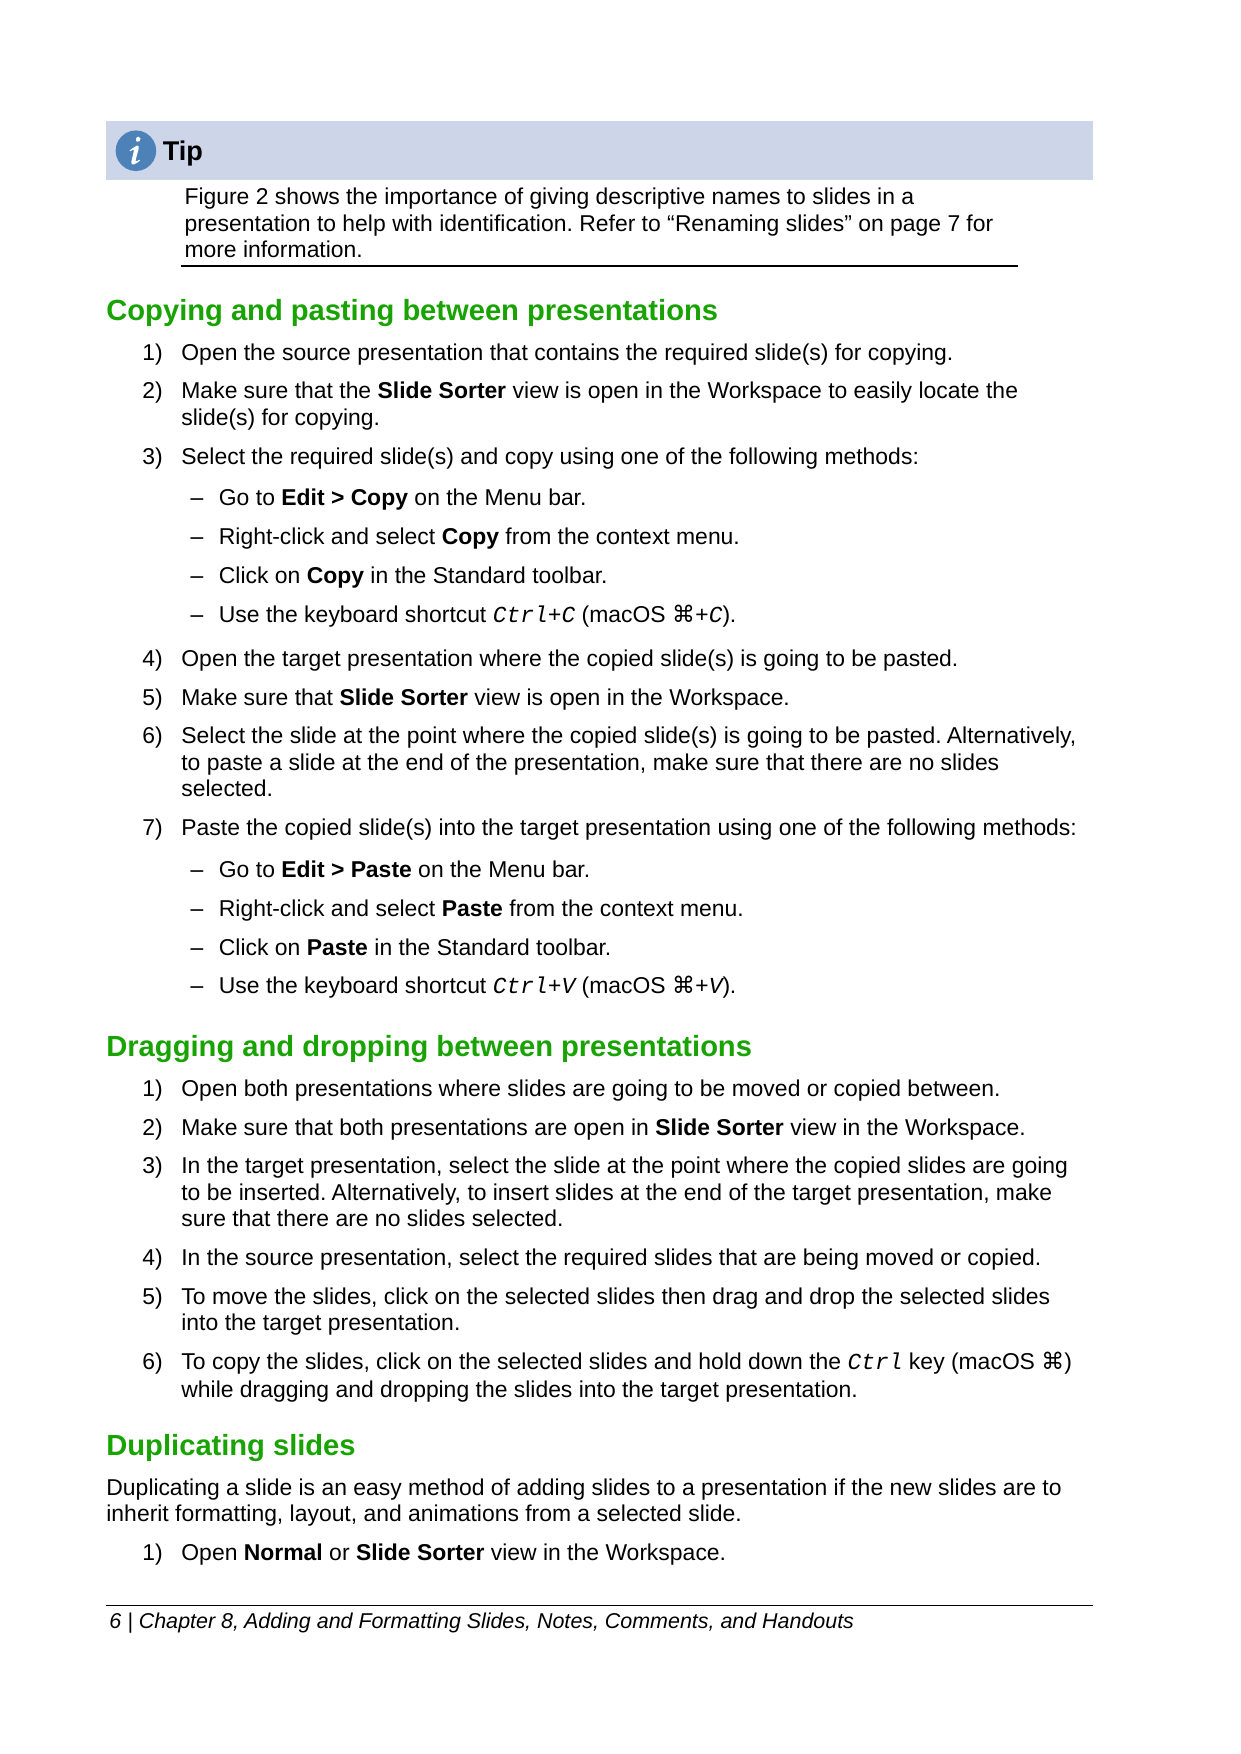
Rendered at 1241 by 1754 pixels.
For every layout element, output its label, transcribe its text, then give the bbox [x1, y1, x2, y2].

subtitle Duplicating slides [106, 1428, 1093, 1461]
list Use the keyboard shortcut Ctrl+V (macOS ⌘+V). [187, 969, 1093, 1003]
list To copy the slides, click on the selected slides and hold down the Ctrl key (macOS ⌘) while dragging and dropping the slides into the target presentation. [162, 1348, 1093, 1403]
subtitle Copying and pasting between presentations [106, 292, 1093, 326]
list In the source presentation, select the required slides that are being moved or copied. [162, 1244, 1093, 1270]
list Right-click and select Copy from the context menu. [187, 520, 1093, 549]
list Open both presentations where slides are going to be moved or copied between. [162, 1074, 1093, 1101]
list Open Normal or Slide Sorter view in the Workspace. [162, 1539, 1093, 1565]
list Go to Edit > Copy on the Menu bar. [187, 481, 1093, 511]
list Make sure that the Slide Sorter view is open in the Workspace to easily locate the slide(s) for copying. [162, 377, 1093, 430]
list Go to Edit > Paste on the Menu bar. [187, 853, 1093, 882]
list Use the keyboard shortcut Ctrl+C (macOS ⌘+C). [187, 598, 1093, 632]
list Open the target presentation where the copied slide(s) is going to be pasted. [162, 645, 1093, 671]
list Select the slide at the point where the copied slide(s) is going to be pasted. Alternatively, to paste a slide at the end of the presentation, make sure that there are no slides selected. [162, 722, 1093, 801]
list Paste the copied slide(s) into the target presentation using one of the following methods: [162, 814, 1093, 840]
text Figure 2 shows the importance of giving descriptive names to slides in a presentation to help with identification. Refer to “Renaming slides” on page 7 for more information. [181, 180, 1018, 265]
subtitle Dragging and dropping between presentations [106, 1028, 1093, 1062]
list Open the source presentation that contains the required slide(s) for copying. [162, 338, 1093, 365]
subtitle Tip [106, 121, 1093, 180]
list Make sure that Slide Sorter view is open in the Workspace. [162, 683, 1093, 710]
list To move the slides, click on the selected slides then drag and drop the selected slides into the target presentation. [162, 1283, 1093, 1335]
list Right-click and select Paste from the context menu. [187, 892, 1093, 921]
list In the target presentation, select the slide at the point where the copied slides are going to be inserted. Alternatively, to insert slides at the end of the target presentation, make sure that there are no slides selected. [162, 1152, 1093, 1231]
list Click on Copy in the Standard toolbar. [187, 559, 1093, 588]
list Click on Paste in the Standard toolbar. [187, 931, 1093, 960]
text Duplicating a slide is an easy method of adding slides to a presentation if the new slides are to inherit formatting, layout, and animations from a selected slide. [106, 1474, 1093, 1526]
list Make sure that both presentations are open in Slide Sorter view in the Workspace. [162, 1113, 1093, 1140]
list Select the required slide(s) and copy using one of the following methods: [162, 443, 1093, 469]
